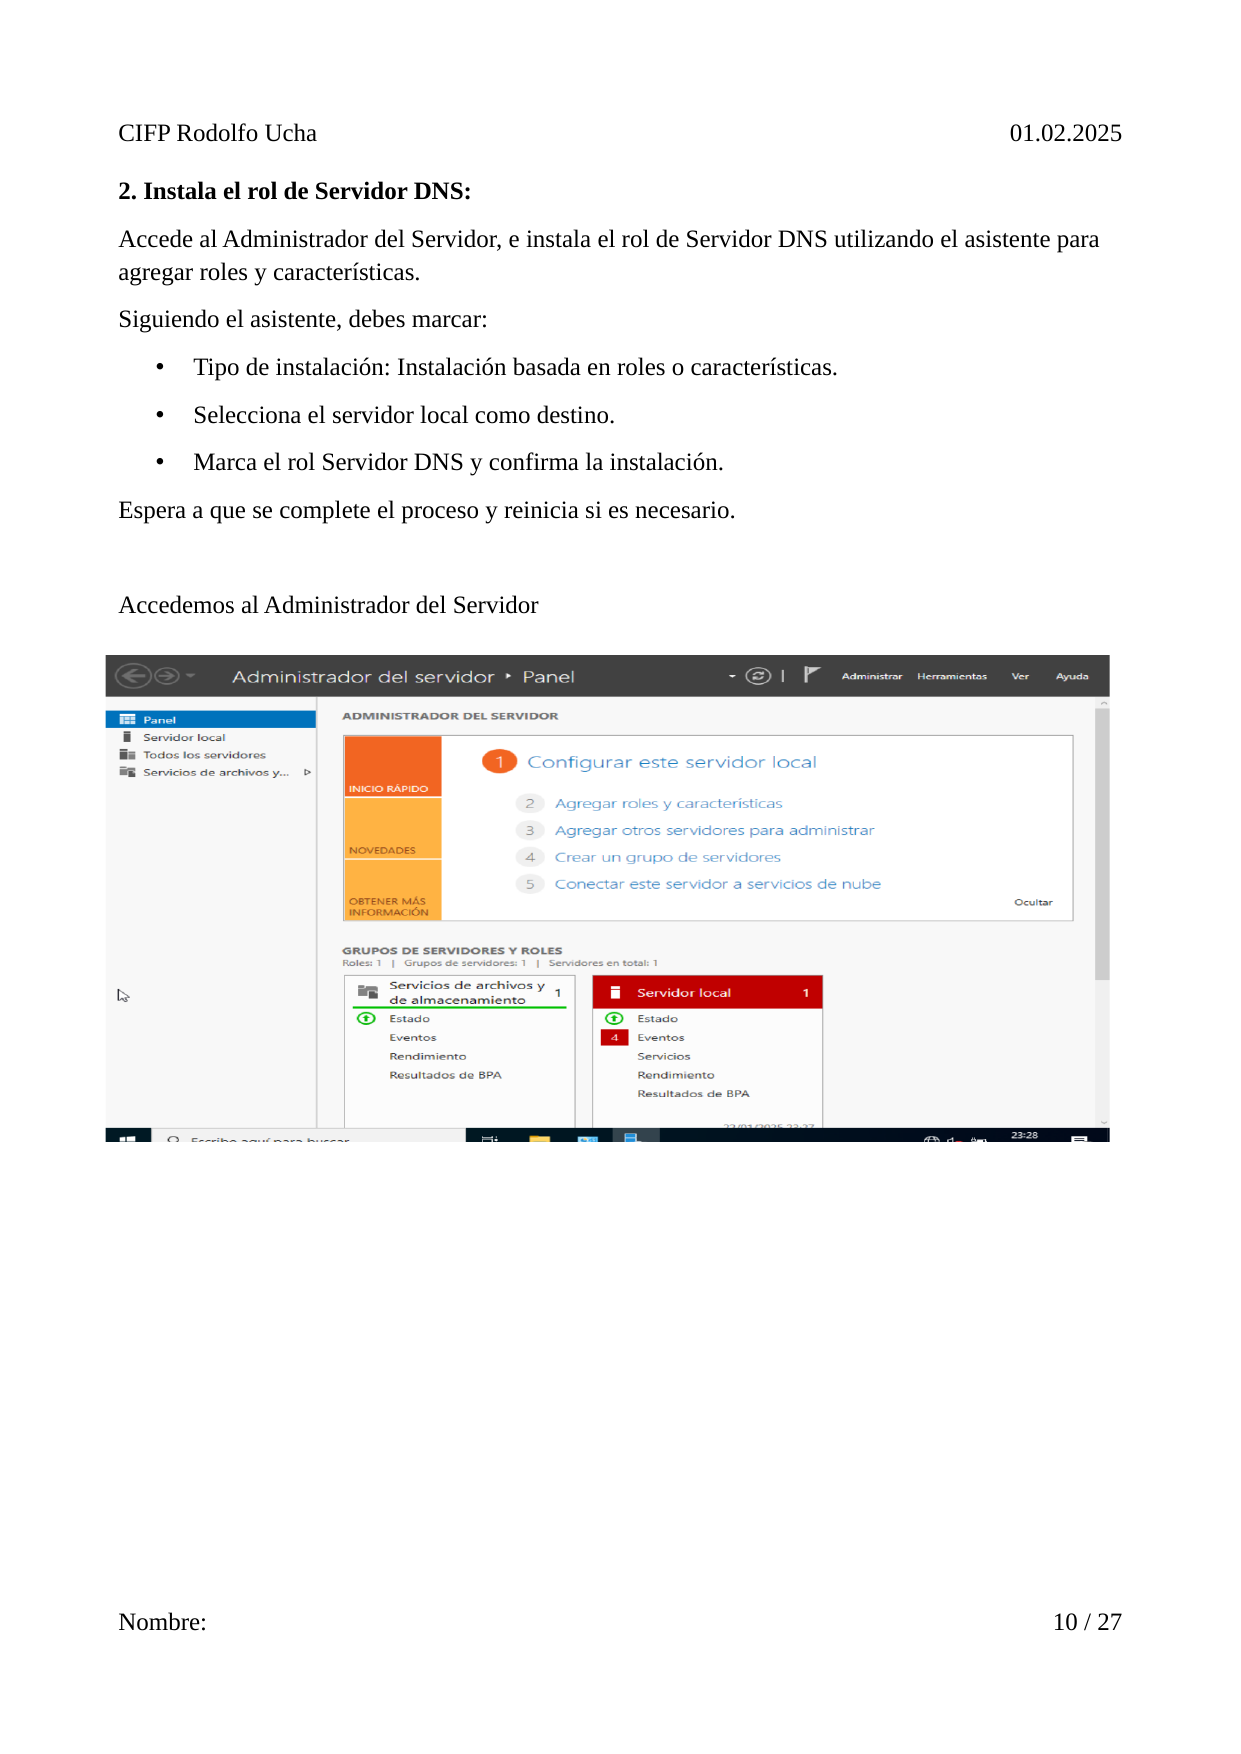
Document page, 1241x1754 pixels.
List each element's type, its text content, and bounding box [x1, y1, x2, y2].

text 2. Instala el rol de Servidor DNS: [118, 176, 1122, 205]
list Tipo de instalación: Instalación basada en roles o características. [156, 352, 1122, 381]
text Accede al Administrador del Servidor, e instala el rol de Servidor DNS utilizando el asistente para agregar roles y características. [118, 224, 1122, 286]
text Espera a que se complete el proceso y reinicia si es necesario. [118, 495, 1122, 524]
list Selecciona el servidor local como destino. [156, 400, 1122, 428]
text Siguiendo el asistente, debes marcar: [118, 304, 1122, 333]
text Accedemos al Administrador del Servidor [118, 590, 1122, 619]
list Marca el rol Servidor DNS y confirma la instalación. [156, 447, 1122, 476]
picture [105, 655, 1110, 1142]
